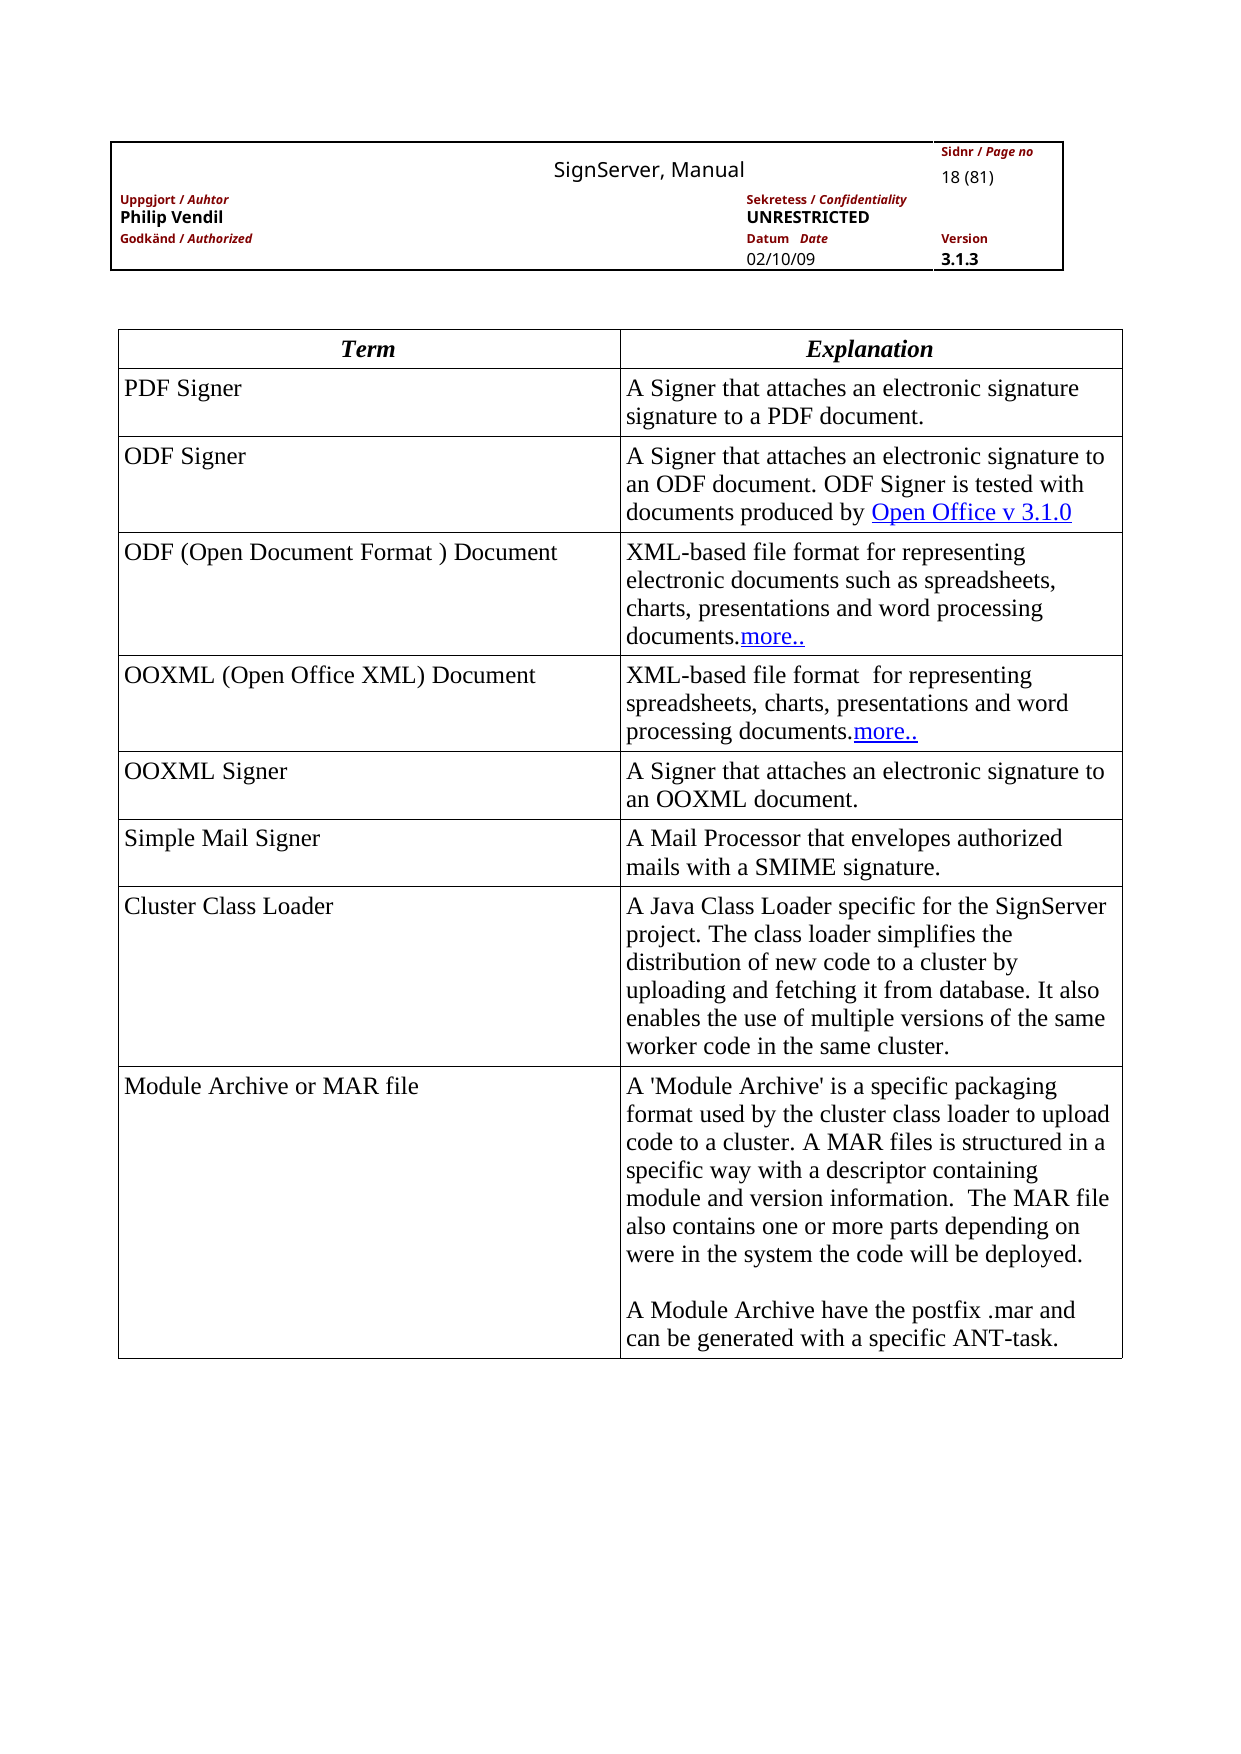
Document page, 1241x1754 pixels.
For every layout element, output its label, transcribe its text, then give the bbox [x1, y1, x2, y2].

table_cell ODF (Open Document Format ) Document [119, 533, 620, 655]
table_cell OOXML (Open Office XML) Document [119, 656, 620, 751]
table_cell A Mail Processor that envelopes authorized mails with a SMIME signature. [621, 820, 1122, 886]
table_cell A 'Module Archive' is a specific packaging format used by the cluster class loader to upload code to a cluster. A MAR files is structured in a specific way with a descriptor containing module and version information. The MAR file also contains one or more parts depending on were in the system the code will be deployed. A Module Archive have the postfix .mar and can be generated with a specific ANT-task. [621, 1067, 1122, 1358]
table_cell A Signer that attaches an electronic signature to an OOXML document. [621, 752, 1122, 819]
table_cell PDF Signer [119, 369, 620, 436]
table_cell A Signer that attaches an electronic signature signature to a PDF document. [621, 369, 1122, 436]
table_cell Simple Mail Signer [119, 820, 620, 886]
table_cell Cluster Class Loader [119, 887, 620, 1066]
table_header Explanation [621, 330, 1122, 368]
table_cell XML-based file format for representing electronic documents such as spreadsheets, charts, presentations and word processing documents.more.. [621, 533, 1122, 655]
table_cell ODF Signer [119, 437, 620, 532]
table_cell A Java Class Loader specific for the SignServer project. The class loader simplifies the distribution of new code to a cluster by uploading and fetching it from database. It also enables the use of multiple versions of the same worker code in the same cluster. [621, 887, 1122, 1066]
table_cell XML-based file format for representing spreadsheets, charts, presentations and word processing documents.more.. [621, 656, 1122, 751]
table_cell OOXML Signer [119, 752, 620, 819]
table_cell A Signer that attaches an electronic signature to an ODF document. ODF Signer is tested with documents produced by Open Office v 3.1.0 [621, 437, 1122, 532]
table_header Term [119, 330, 620, 368]
table_cell Module Archive or MAR file [119, 1067, 620, 1358]
